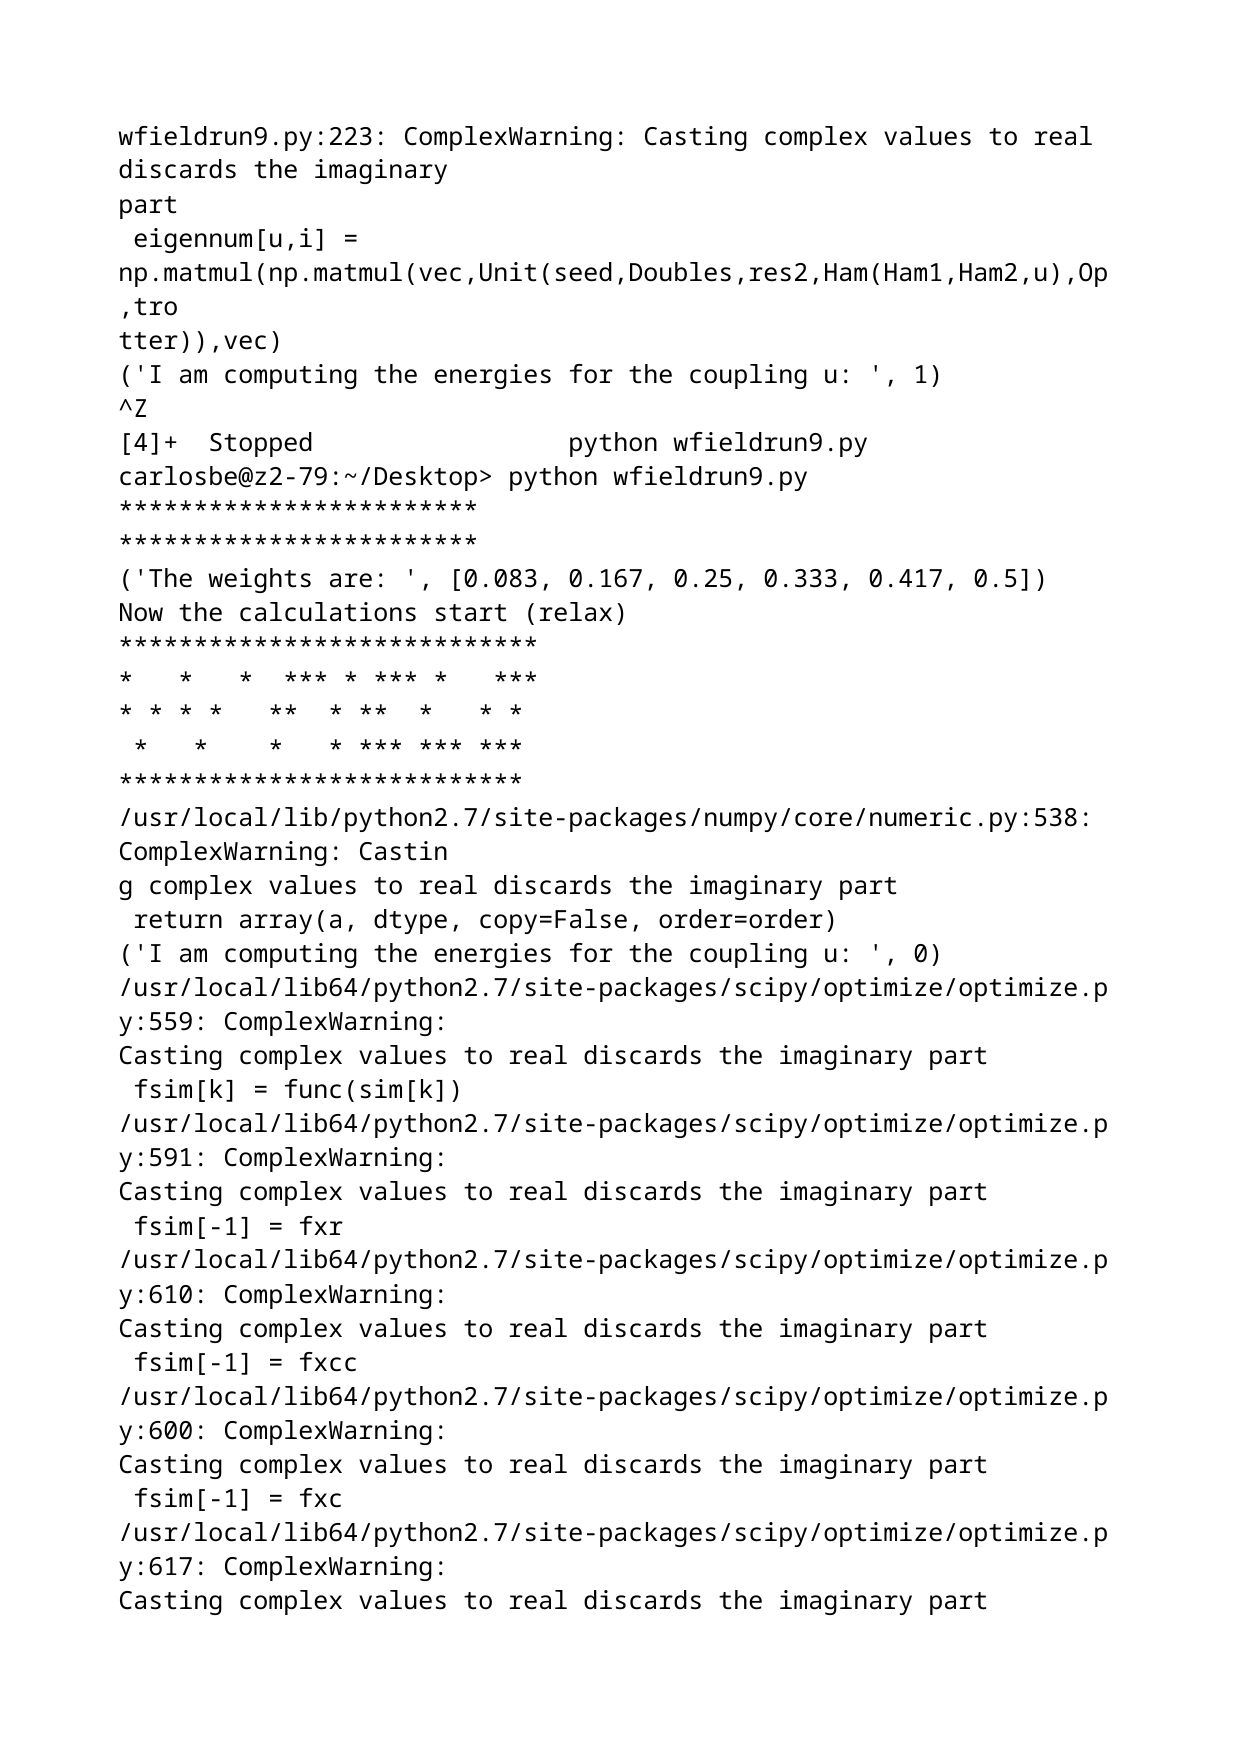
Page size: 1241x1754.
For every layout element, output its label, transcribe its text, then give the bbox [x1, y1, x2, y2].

text wfieldrun9.py:223: ComplexWarning: Casting complex values to real discards the imaginary part eigennum[u,i] = np.matmul(np.matmul(vec,Unit(seed,Doubles,res2,Ham(Ham1,Ham2,u),Op,tro tter)),vec) ('I am computing the energies for the coupling u: ', 1) ^Z [4]+ Stopped python wfieldrun9.py carlosbe@z2-79:~/Desktop> python wfieldrun9.py ************************ ************************ ('The weights are: ', [0.083, 0.167, 0.25, 0.333, 0.417, 0.5]) Now the calculations start (relax) **************************** * * * *** * *** * *** * * * * ** * ** * * * * * * * *** *** *** *************************** /usr/local/lib/python2.7/site-packages/numpy/core/numeric.py:538: ComplexWarning: Castin g complex values to real discards the imaginary part return array(a, dtype, copy=False, order=order) ('I am computing the energies for the coupling u: ', 0) /usr/local/lib64/python2.7/site-packages/scipy/optimize/optimize.py:559: ComplexWarning: Casting complex values to real discards the imaginary part fsim[k] = func(sim[k]) /usr/local/lib64/python2.7/site-packages/scipy/optimize/optimize.py:591: ComplexWarning: Casting complex values to real discards the imaginary part fsim[-1] = fxr /usr/local/lib64/python2.7/site-packages/scipy/optimize/optimize.py:610: ComplexWarning: Casting complex values to real discards the imaginary part fsim[-1] = fxcc /usr/local/lib64/python2.7/site-packages/scipy/optimize/optimize.py:600: ComplexWarning: Casting complex values to real discards the imaginary part fsim[-1] = fxc /usr/local/lib64/python2.7/site-packages/scipy/optimize/optimize.py:617: ComplexWarning: Casting complex values to real discards the imaginary part [118, 118, 1122, 1617]
